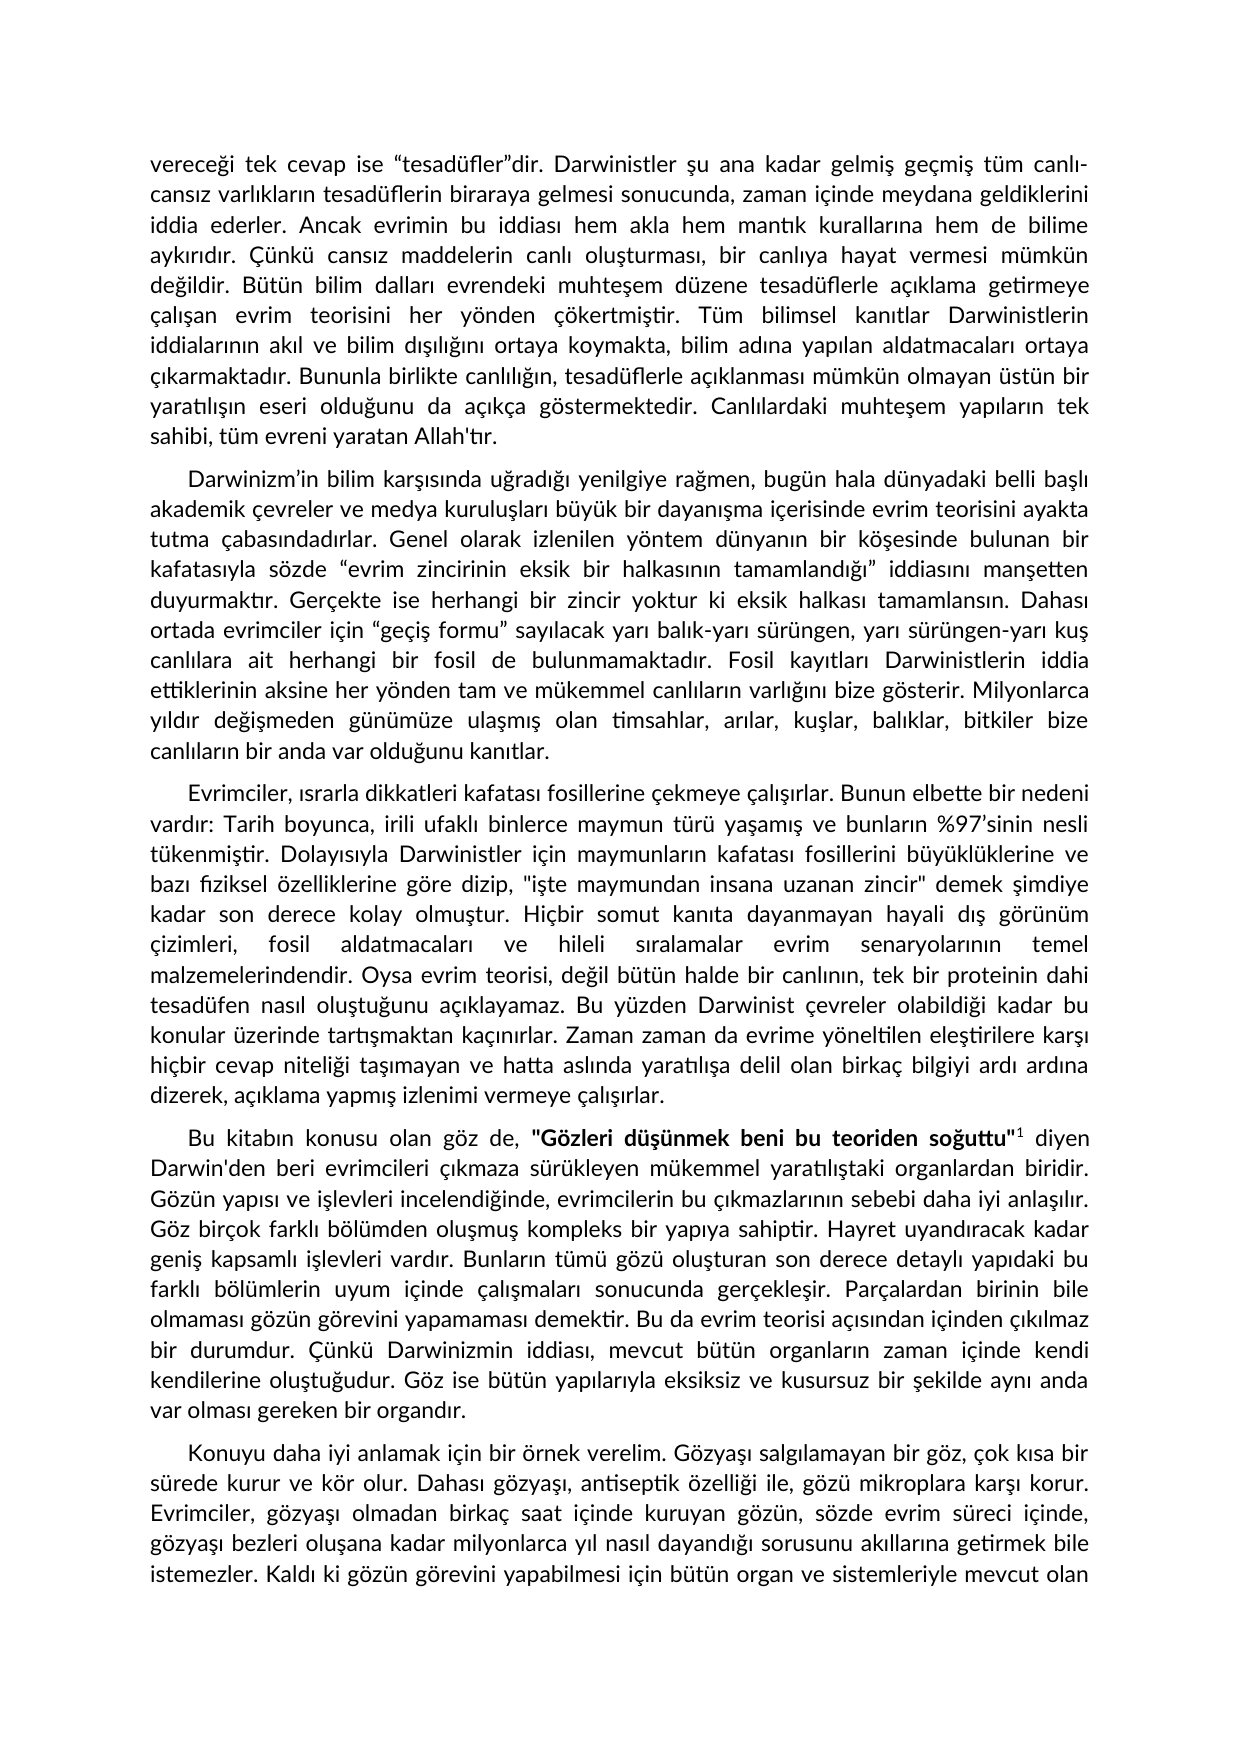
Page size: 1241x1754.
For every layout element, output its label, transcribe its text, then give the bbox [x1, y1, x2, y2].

text vereceği tek cevap ise “tesadüfler”dir. Darwinistler şu ana kadar gelmiş geçmiş tüm canlı-cansız varlıkların tesadüflerin biraraya gelmesi sonucunda, zaman içinde meydana geldiklerini iddia ederler. Ancak evrimin bu iddiası hem akla hem mantık kurallarına hem de bilime aykırıdır. Çünkü cansız maddelerin canlı oluşturması, bir canlıya hayat vermesi mümkün değildir. Bütün bilim dalları evrendeki muhteşem düzene tesadüflerle açıklama getirmeye çalışan evrim teorisini her yönden çökertmiştir. Tüm bilimsel kanıtlar Darwinistlerin iddialarının akıl ve bilim dışılığını ortaya koymakta, bilim adına yapılan aldatmacaları ortaya çıkarmaktadır. Bununla birlikte canlılığın, tesadüflerle açıklanması mümkün olmayan üstün bir yaratılışın eseri olduğunu da açıkça göstermektedir. Canlılardaki muhteşem yapıların tek sahibi, tüm evreni yaratan Allah'tır. [150, 150, 1090, 449]
text Evrimciler, ısrarla dikkatleri kafatası fosillerine çekmeye çalışırlar. Bunun elbette bir nedeni vardır: Tarih boyunca, irili ufaklı binlerce maymun türü yaşamış ve bunların %97’sinin nesli tükenmiştir. Dolayısıyla Darwinistler için maymunların kafatası fosillerini büyüklüklerine ve bazı fiziksel özelliklerine göre dizip, "işte maymundan insana uzanan zincir" demek şimdiye kadar son derece kolay olmuştur. Hiçbir somut kanıta dayanmayan hayali dış görünüm çizimleri, fosil aldatmacaları ve hileli sıralamalar evrim senaryolarının temel malzemelerindendir. Oysa evrim teorisi, değil bütün halde bir canlının, tek bir proteinin dahi tesadüfen nasıl oluştuğunu açıklayamaz. Bu yüzden Darwinist çevreler olabildiği kadar bu konular üzerinde tartışmaktan kaçınırlar. Zaman zaman da evrime yöneltilen eleştirilere karşı hiçbir cevap niteliği taşımayan ve hatta aslında yaratılışa delil olan birkaç bilgiyi ardı ardına dizerek, açıklama yapmış izlenimi vermeye çalışırlar. [150, 779, 1090, 1109]
text Darwinizm’in bilim karşısında uğradığı yenilgiye rağmen, bugün hala dünyadaki belli başlı akademik çevreler ve medya kuruluşları büyük bir dayanışma içerisinde evrim teorisini ayakta tutma çabasındadırlar. Genel olarak izlenilen yöntem dünyanın bir köşesinde bulunan bir kafatasıyla sözde “evrim zincirinin eksik bir halkasının tamamlandığı” iddiasını manşetten duyurmaktır. Gerçekte ise herhangi bir zincir yoktur ki eksik halkası tamamlansın. Dahası ortada evrimciler için “geçiş formu” sayılacak yarı balık-yarı sürüngen, yarı sürüngen-yarı kuş canlılara ait herhangi bir fosil de bulunmamaktadır. Fosil kayıtları Darwinistlerin iddia ettiklerinin aksine her yönden tam ve mükemmel canlıların varlığını bize gösterir. Milyonlarca yıldır değişmeden günümüze ulaşmış olan timsahlar, arılar, kuşlar, balıklar, bitkiler bize canlıların bir anda var olduğunu kanıtlar. [150, 464, 1090, 764]
text Bu kitabın konusu olan göz de, "Gözleri düşünmek beni bu teoriden soğuttu"1 diyen Darwin'den beri evrimcileri çıkmaza sürükleyen mükemmel yaratılıştaki organlardan biridir. Gözün yapısı ve işlevleri incelendiğinde, evrimcilerin bu çıkmazlarının sebebi daha iyi anlaşılır. Göz birçok farklı bölümden oluşmuş kompleks bir yapıya sahiptir. Hayret uyandıracak kadar geniş kapsamlı işlevleri vardır. Bunların tümü gözü oluşturan son derece detaylı yapıdaki bu farklı bölümlerin uyum içinde çalışmaları sonucunda gerçekleşir. Parçalardan birinin bile olmaması gözün görevini yapamaması demektir. Bu da evrim teorisi açısından içinden çıkılmaz bir durumdur. Çünkü Darwinizmin iddiası, mevcut bütün organların zaman içinde kendi kendilerine oluştuğudur. Göz ise bütün yapılarıyla eksiksiz ve kusursuz bir şekilde aynı anda var olması gereken bir organdır. [150, 1124, 1090, 1423]
text Konuyu daha iyi anlamak için bir örnek verelim. Gözyaşı salgılamayan bir göz, çok kısa bir sürede kurur ve kör olur. Dahası gözyaşı, antiseptik özelliği ile, gözü mikroplara karşı korur. Evrimciler, gözyaşı olmadan birkaç saat içinde kuruyan gözün, sözde evrim süreci içinde, gözyaşı bezleri oluşana kadar milyonlarca yıl nasıl dayandığı sorusunu akıllarına getirmek bile istemezler. Kaldı ki gözün görevini yapabilmesi için bütün organ ve sistemleriyle mevcut olan [150, 1438, 1090, 1587]
